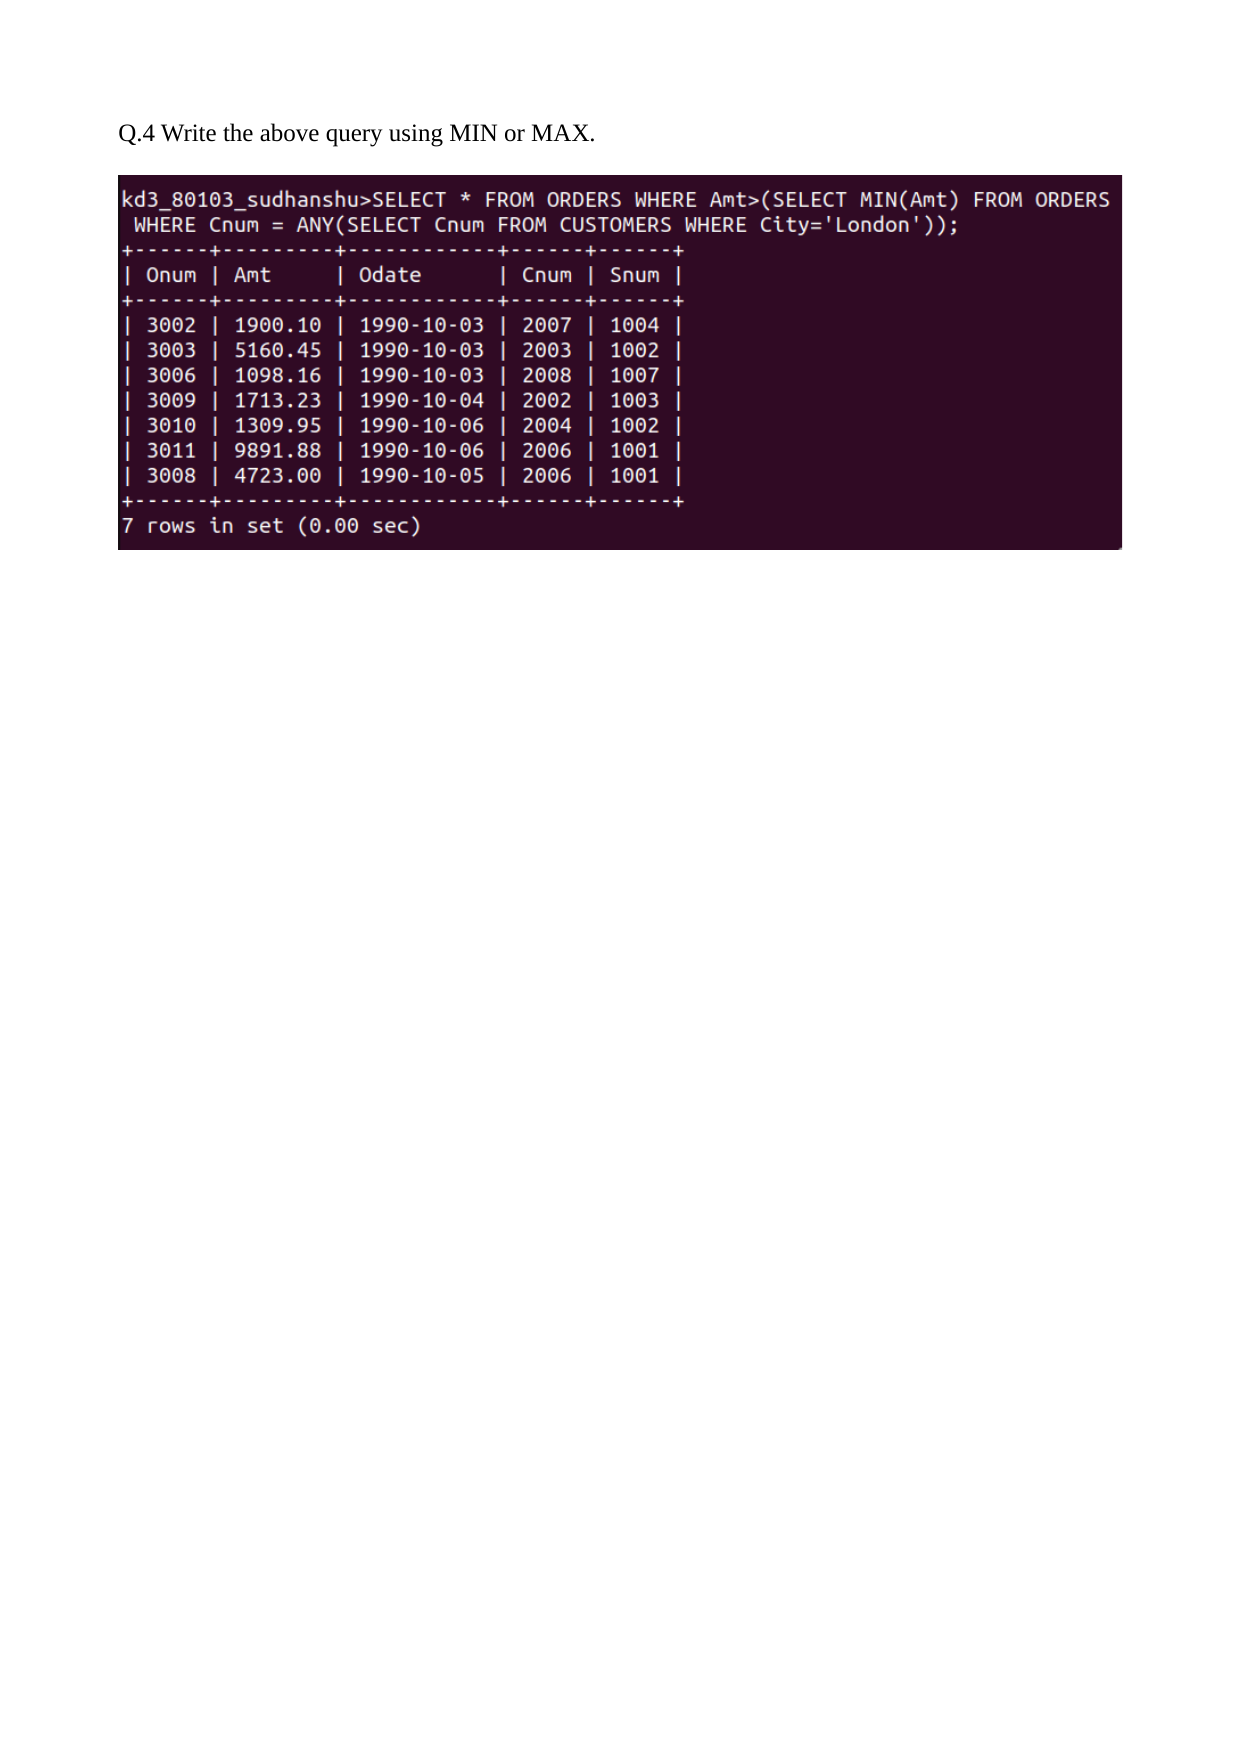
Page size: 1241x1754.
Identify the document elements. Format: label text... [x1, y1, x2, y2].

text Q.4 Write the above query using MIN or MAX. [118, 118, 1122, 147]
picture [118, 175, 1123, 550]
